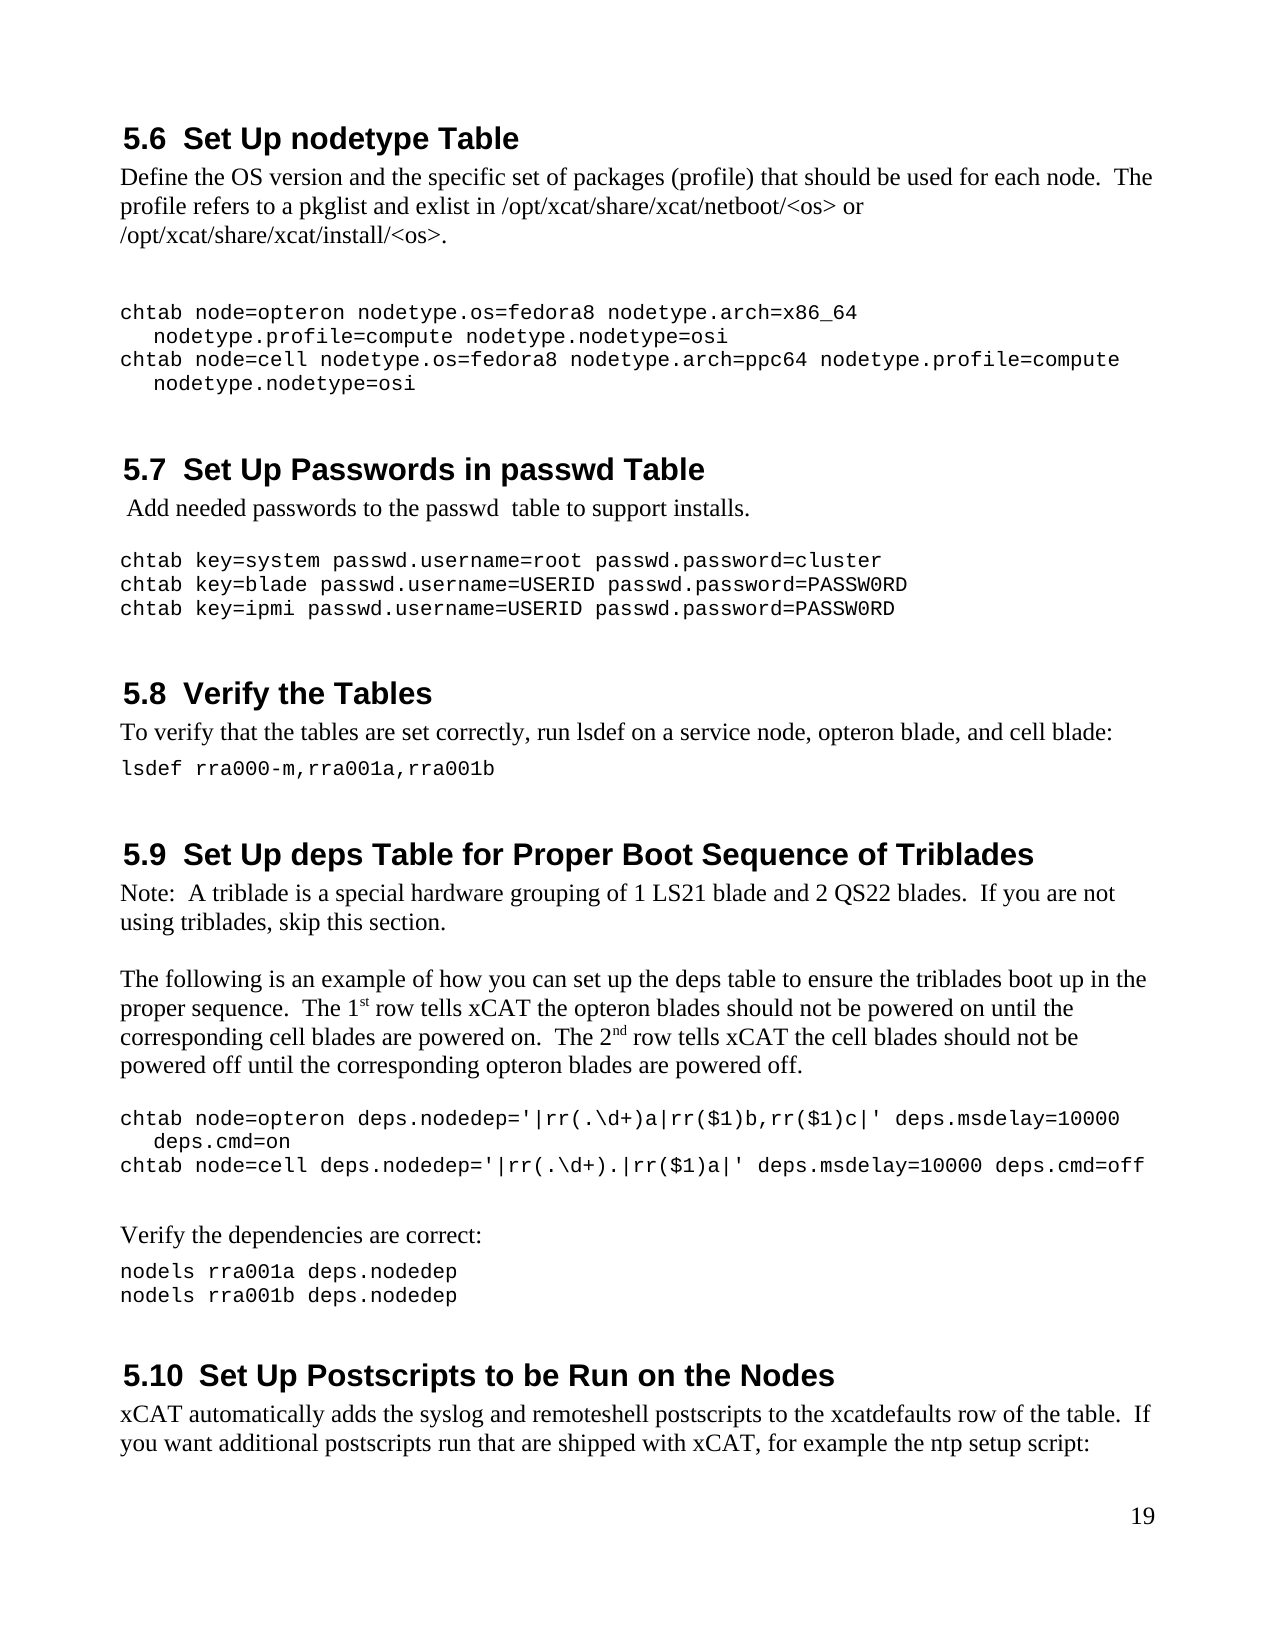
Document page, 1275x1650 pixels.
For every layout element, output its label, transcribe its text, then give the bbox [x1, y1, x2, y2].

text chtab key=system passwd.username=root passwd.password=cluster [120, 550, 1155, 574]
text Verify the dependencies are correct: [120, 1220, 1155, 1249]
text chtab node=cell nodetype.os=fedora8 nodetype.arch=ppc64 nodetype.profile=compute nodetype.nodetype=osi [120, 349, 1155, 397]
text chtab node=opteron deps.nodedep='|rr(.\d+)a|rr($1)b,rr($1)c|' deps.msdelay=10000 deps.cmd=on [120, 1108, 1155, 1155]
text chtab key=ipmi passwd.username=USERID passwd.password=PASSW0RD [120, 597, 1155, 621]
text To verify that the tables are set correctly, run lsdef on a service node, opteron blade, and cell blade: [120, 717, 1155, 746]
subtitle Set Up deps Table for Proper Boot Sequence of Triblades [123, 836, 1155, 872]
text nodels rra001b deps.nodedep [120, 1285, 1155, 1309]
text Add needed passwords to the passwd table to support installs. [120, 493, 1155, 521]
text Define the OS version and the specific set of packages (profile) that should be used for each node. The profile refers to a pkglist and exlist in /opt/xcat/share/xcat/netboot/<os> or /opt/xcat/share/xcat/install/<os>. [120, 162, 1155, 248]
text chtab key=blade passwd.username=USERID passwd.password=PASSW0RD [120, 574, 1155, 597]
subtitle Verify the Tables [123, 675, 1155, 711]
subtitle Set Up Postscripts to be Run on the Nodes [123, 1357, 1155, 1393]
text xCAT automatically adds the syslog and remoteshell postscripts to the xcatdefaults row of the table. If you want additional postscripts run that are shipped with xCAT, for example the ntp setup script: [120, 1399, 1155, 1457]
text chtab node=opteron nodetype.os=fedora8 nodetype.arch=x86_64 nodetype.profile=compute nodetype.nodetype=osi [120, 302, 1155, 349]
subtitle Set Up nodetype Table [123, 120, 1155, 156]
subtitle Set Up Passwords in passwd Table [123, 451, 1155, 486]
text The following is an example of how you can set up the deps table to ensure the triblades boot up in the proper sequence. The 1st row tells xCAT the opteron blades should not be powered on until the corresponding cell blades are powered on. The 2nd row tells xCAT the cell blades should not be powered off until the corresponding opteron blades are powered off. [120, 964, 1155, 1079]
text nodels rra001a deps.nodedep [120, 1261, 1155, 1285]
text lsdef rra000-m,rra001a,rra001b [120, 758, 1155, 782]
text chtab node=cell deps.nodedep='|rr(.\d+).|rr($1)a|' deps.msdelay=10000 deps.cmd=off [120, 1155, 1155, 1179]
text Note: A triblade is a special hardware grouping of 1 LS21 blade and 2 QS22 blades. If you are not using triblades, skip this section. [120, 878, 1155, 935]
